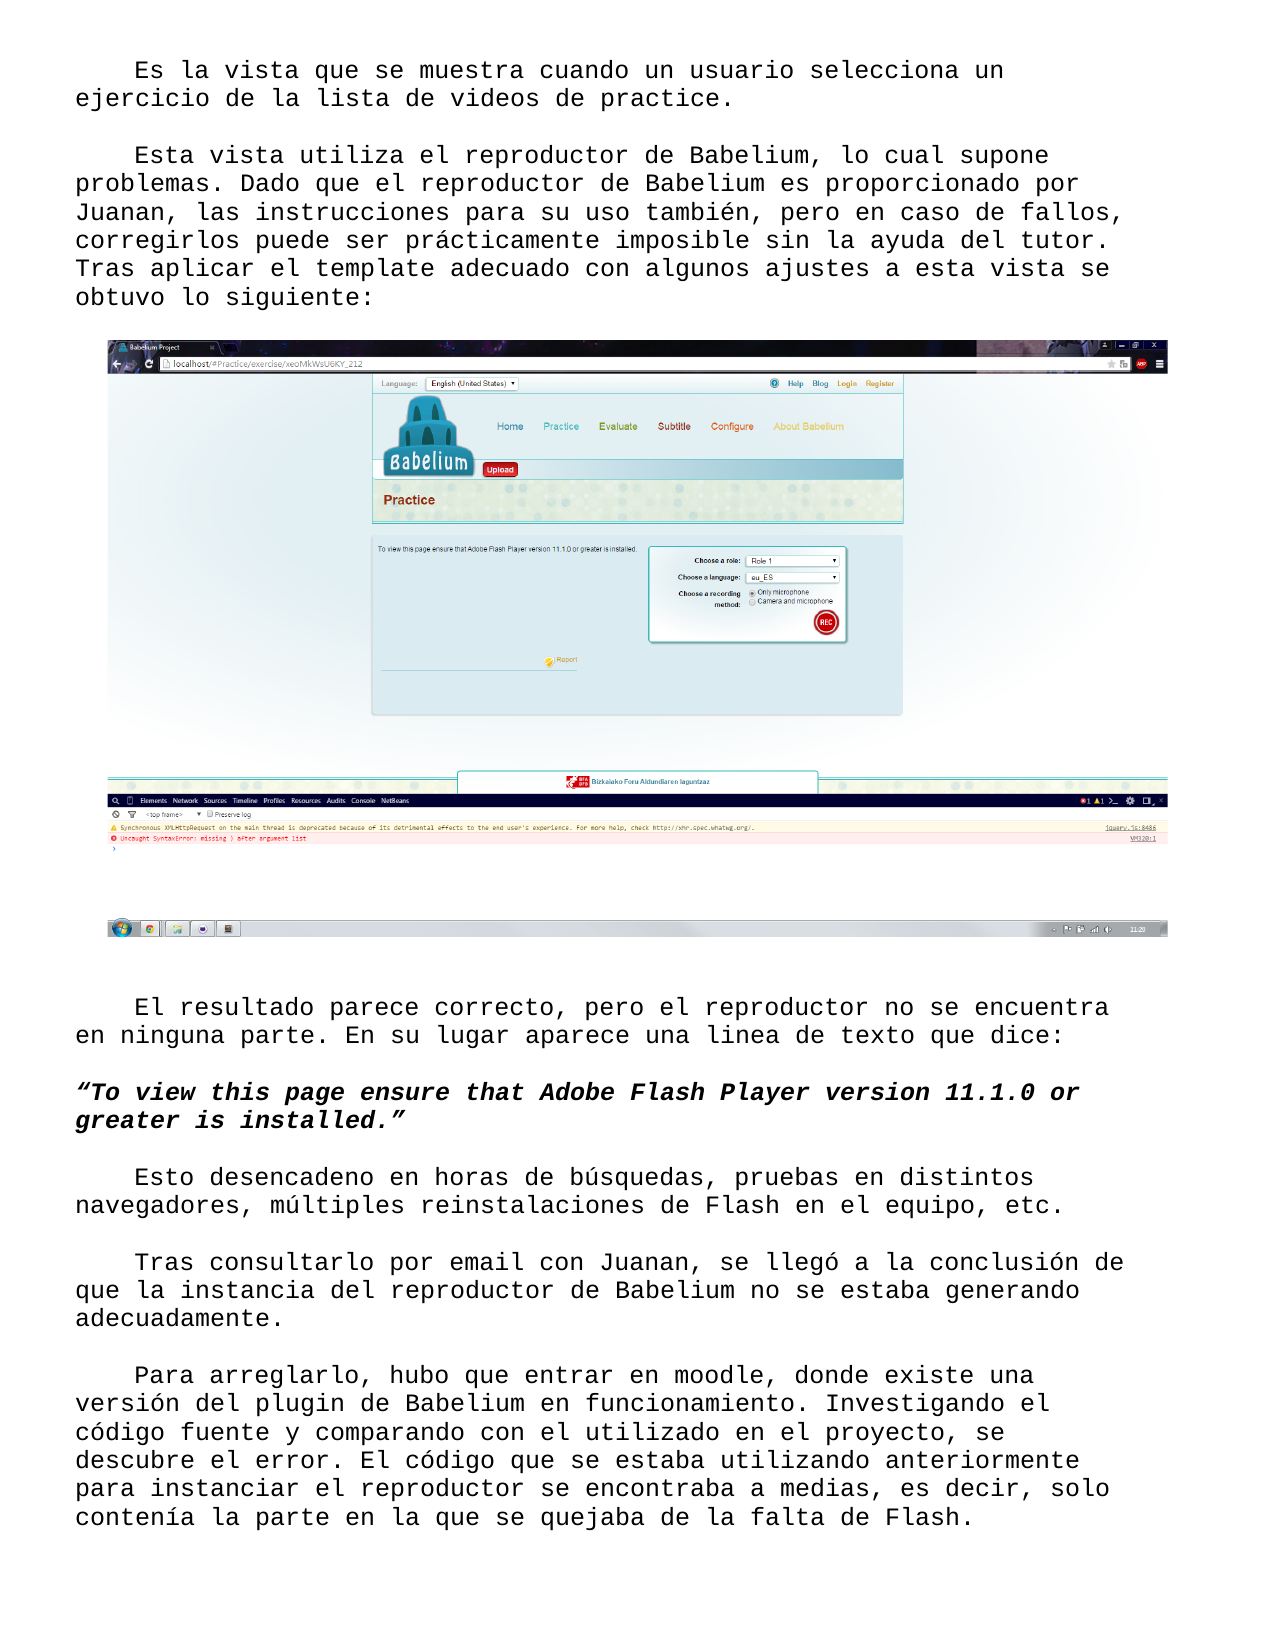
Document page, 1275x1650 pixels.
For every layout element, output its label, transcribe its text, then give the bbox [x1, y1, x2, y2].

text Esta vista utiliza el reproductor de Babelium, lo cual supone problemas. Dado que el reproductor de Babelium es proporcionado por Juanan, las instrucciones para su uso también, pero en caso de fallos, corregirlos puede ser prácticamente imposible sin la ayuda del tutor. Tras aplicar el template adecuado con algunos ajustes a esta vista se obtuvo lo siguiente: [75, 142, 1135, 312]
text Para arreglarlo, hubo que entrar en moodle, donde existe una versión del plugin de Babelium en funcionamiento. Investigando el código fuente y comparando con el utilizado en el proyecto, se descubre el error. El código que se estaba utilizando anteriormente para instanciar el reproductor se encontraba a medias, es decir, solo contenía la parte en la que se quejaba de la falta de Flash. [75, 1362, 1135, 1532]
text “To view this page ensure that Adobe Flash Player version 11.1.0 or greater is installed.” [75, 1079, 1135, 1136]
text Esto desencadeno en horas de búsquedas, pruebas en distintos navegadores, múltiples reinstalaciones de Flash en el equipo, etc. [75, 1164, 1135, 1221]
text Tras consultarlo por email con Juanan, se llegó a la conclusión de que la instancia del reproductor de Babelium no se estaba generando adecuadamente. [75, 1249, 1135, 1334]
text Es la vista que se muestra cuando un usuario selecciona un ejercicio de la lista de videos de practice. [75, 57, 1135, 114]
picture [107, 340, 1168, 937]
text El resultado parece correcto, pero el reproductor no se encuentra en ninguna parte. En su lugar aparece una linea de texto que dice: [75, 994, 1135, 1051]
